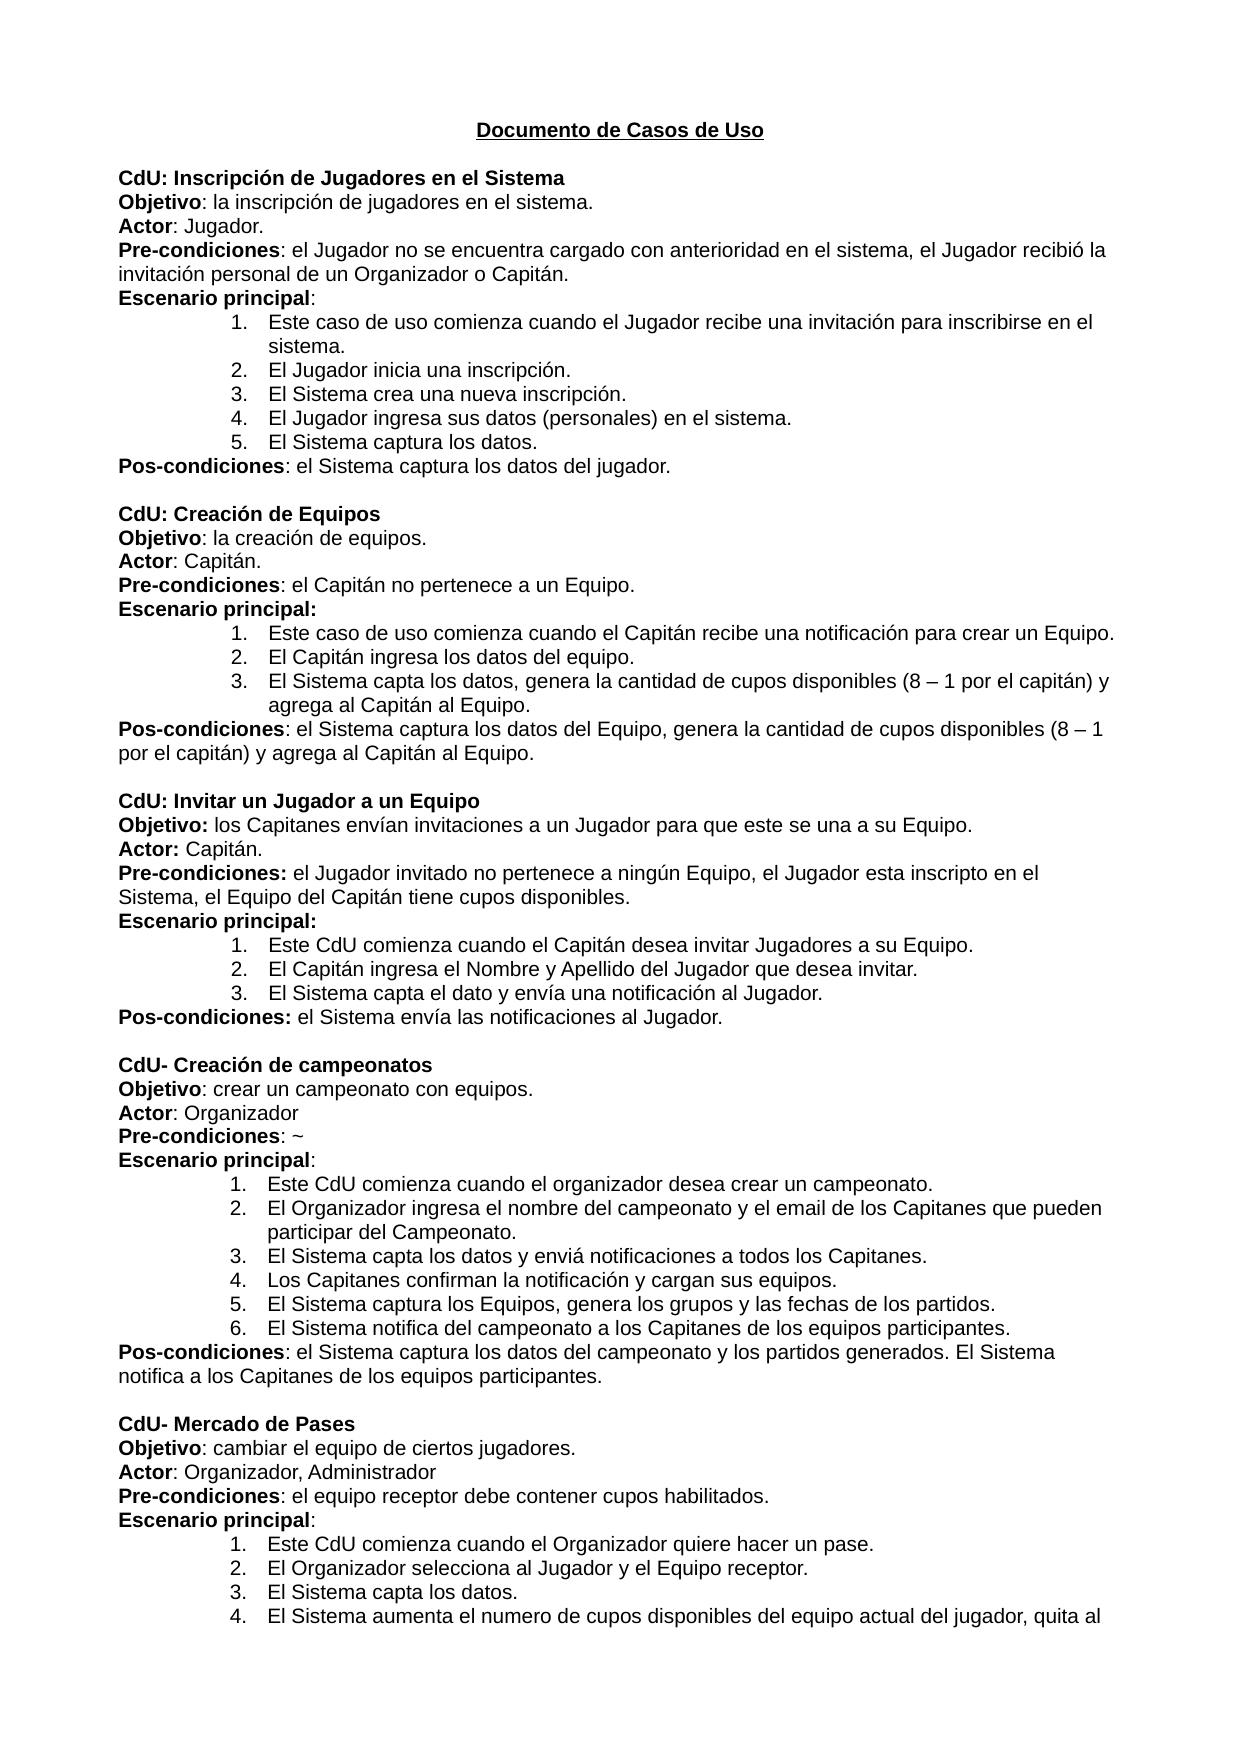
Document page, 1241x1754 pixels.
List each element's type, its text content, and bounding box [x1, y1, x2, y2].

text Objetivo: la creación de equipos. [118, 525, 1122, 549]
list El Sistema capta el dato y envía una notificación al Jugador. [231, 981, 1122, 1004]
text CdU: Inscripción de Jugadores en el Sistema [118, 166, 1122, 190]
list Los Capitanes confirman la notificación y cargan sus equipos. [229, 1268, 1122, 1292]
list El Sistema capta los datos. [229, 1579, 1122, 1603]
text Objetivo: la inscripción de jugadores en el sistema. [118, 190, 1122, 214]
text Pre-condiciones: el Jugador no se encuentra cargado con anterioridad en el sistema, el Jugador recibió la invitación personal de un Organizador o Capitán. [118, 238, 1122, 286]
list El Jugador ingresa sus datos (personales) en el sistema. [231, 406, 1122, 429]
text CdU- Mercado de Pases [118, 1412, 1122, 1436]
text Actor: Organizador [118, 1100, 1122, 1124]
text Escenario principal: [118, 597, 1122, 621]
list El Organizador selecciona al Jugador y el Equipo receptor. [229, 1556, 1122, 1579]
text Escenario principal: [118, 1148, 1122, 1172]
list El Sistema capta los datos, genera la cantidad de cupos disponibles (8 – 1 por el capitán) y agrega al Capitán al Equipo. [231, 669, 1122, 717]
list El Capitán ingresa los datos del equipo. [231, 645, 1122, 669]
text Actor: Capitán. [118, 837, 1122, 861]
list El Sistema notifica del campeonato a los Capitanes de los equipos participantes. [229, 1316, 1122, 1340]
text Objetivo: los Capitanes envían invitaciones a un Jugador para que este se una a su Equipo. [118, 813, 1122, 837]
text Escenario principal: [118, 909, 1122, 933]
list El Capitán ingresa el Nombre y Apellido del Jugador que desea invitar. [231, 957, 1122, 981]
text Pre-condiciones: el equipo receptor debe contener cupos habilitados. [118, 1484, 1122, 1508]
text Documento de Casos de Uso [118, 118, 1122, 142]
text CdU- Creación de campeonatos [118, 1052, 1122, 1076]
text Pre-condiciones: el Jugador invitado no pertenece a ningún Equipo, el Jugador esta inscripto en el Sistema, el Equipo del Capitán tiene cupos disponibles. [118, 861, 1122, 909]
list El Sistema capta los datos y enviá notificaciones a todos los Capitanes. [229, 1244, 1122, 1268]
list El Sistema crea una nueva inscripción. [231, 382, 1122, 406]
list Este CdU comienza cuando el Capitán desea invitar Jugadores a su Equipo. [231, 933, 1122, 957]
text CdU: Creación de Equipos [118, 501, 1122, 525]
text Objetivo: cambiar el equipo de ciertos jugadores. [118, 1436, 1122, 1460]
list Este CdU comienza cuando el Organizador quiere hacer un pase. [229, 1532, 1122, 1556]
list Este CdU comienza cuando el organizador desea crear un campeonato. [229, 1172, 1122, 1196]
text Actor: Organizador, Administrador [118, 1460, 1122, 1484]
text Pre-condiciones: el Capitán no pertenece a un Equipo. [118, 573, 1122, 597]
list El Jugador inicia una inscripción. [231, 358, 1122, 382]
text CdU: Invitar un Jugador a un Equipo [118, 789, 1122, 813]
list El Sistema captura los datos. [231, 429, 1122, 453]
text Pre-condiciones: ~ [118, 1124, 1122, 1148]
text Pos-condiciones: el Sistema captura los datos del Equipo, genera la cantidad de cupos disponibles (8 – 1 por el capitán) y agrega al Capitán al Equipo. [118, 717, 1122, 765]
text Escenario principal: [118, 286, 1122, 310]
list El Sistema aumenta el numero de cupos disponibles del equipo actual del jugador, quita al [229, 1603, 1122, 1627]
text Pos-condiciones: el Sistema captura los datos del campeonato y los partidos generados. El Sistema notifica a los Capitanes de los equipos participantes. [118, 1340, 1122, 1388]
text Objetivo: crear un campeonato con equipos. [118, 1076, 1122, 1100]
text Pos-condiciones: el Sistema envía las notificaciones al Jugador. [118, 1004, 1122, 1028]
list El Sistema captura los Equipos, genera los grupos y las fechas de los partidos. [229, 1292, 1122, 1316]
text Pos-condiciones: el Sistema captura los datos del jugador. [118, 453, 1122, 477]
list Este caso de uso comienza cuando el Capitán recibe una notificación para crear un Equipo. [231, 621, 1122, 645]
text Actor: Capitán. [118, 549, 1122, 573]
text Actor: Jugador. [118, 214, 1122, 238]
text Escenario principal: [118, 1508, 1122, 1532]
list Este caso de uso comienza cuando el Jugador recibe una invitación para inscribirse en el sistema. [231, 310, 1122, 358]
list El Organizador ingresa el nombre del campeonato y el email de los Capitanes que pueden participar del Campeonato. [229, 1196, 1122, 1244]
